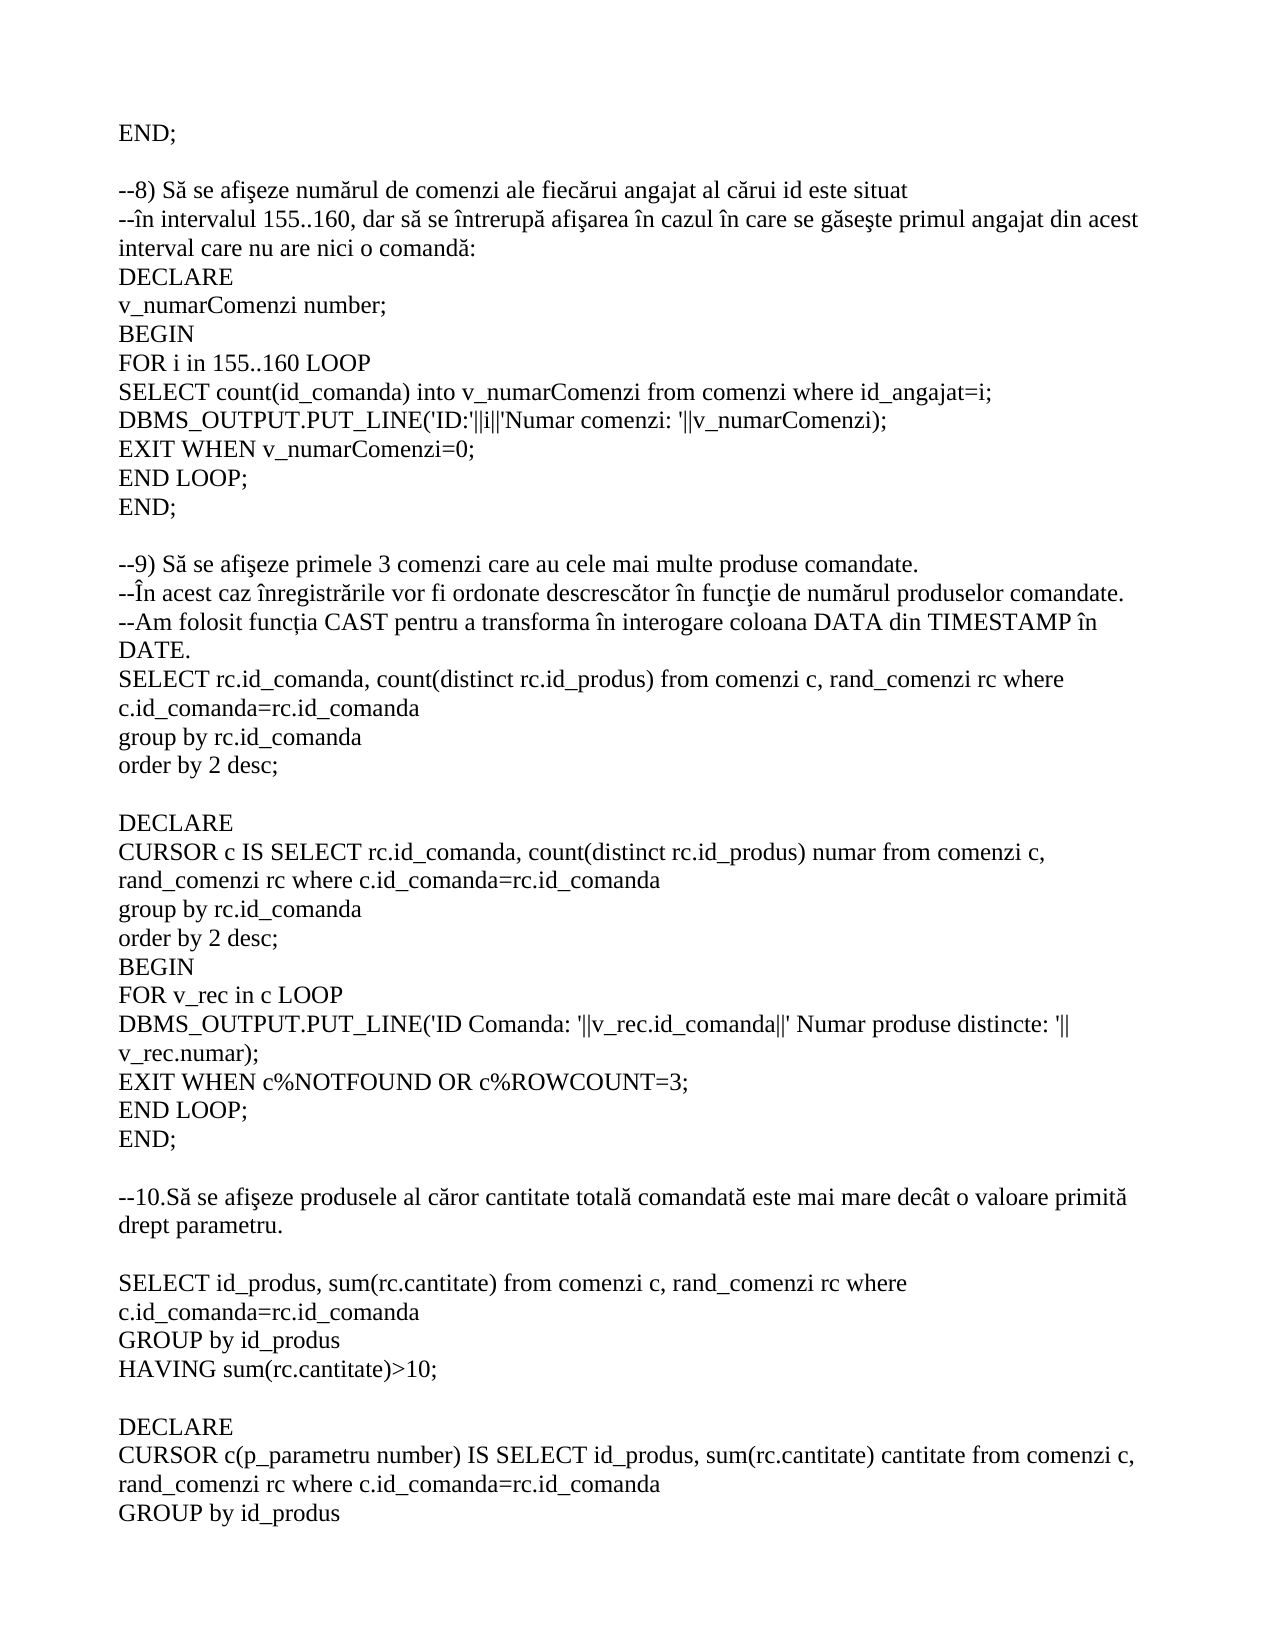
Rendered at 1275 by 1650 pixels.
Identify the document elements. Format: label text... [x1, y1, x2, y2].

text --În acest caz înregistrările vor fi ordonate descrescător în funcţie de numărul produselor comandate. [118, 578, 1157, 607]
text END LOOP; [118, 463, 1157, 492]
text END LOOP; [118, 1096, 1157, 1124]
text SELECT id_produs, sum(rc.cantitate) from comenzi c, rand_comenzi rc where c.id_comanda=rc.id_comanda [118, 1268, 1157, 1326]
text END; [118, 1124, 1157, 1153]
text CURSOR c IS SELECT rc.id_comanda, count(distinct rc.id_produs) numar from comenzi c, rand_comenzi rc where c.id_comanda=rc.id_comanda [118, 837, 1157, 894]
text SELECT count(id_comanda) into v_numarComenzi from comenzi where id_angajat=i; [118, 377, 1157, 406]
text FOR v_rec in c LOOP [118, 981, 1157, 1009]
text END; [118, 492, 1157, 521]
text BEGIN [118, 319, 1157, 348]
text GROUP by id_produs [118, 1498, 1157, 1527]
text --în intervalul 155..160, dar să se întrerupă afişarea în cazul în care se găseşte primul angajat din acest interval care nu are nici o comandă: [118, 204, 1157, 262]
text group by rc.id_comanda [118, 894, 1157, 923]
text --9) Să se afişeze primele 3 comenzi care au cele mai multe produse comandate. [118, 549, 1157, 578]
text DECLARE [118, 262, 1157, 291]
text BEGIN [118, 952, 1157, 981]
text DBMS_OUTPUT.PUT_LINE('ID:'||i||'Numar comenzi: '||v_numarComenzi); [118, 406, 1157, 434]
text FOR i in 155..160 LOOP [118, 348, 1157, 377]
text --Am folosit funcția CAST pentru a transforma în interogare coloana DATA din TIMESTAMP în DATE. [118, 607, 1157, 664]
text DECLARE [118, 808, 1157, 837]
text SELECT rc.id_comanda, count(distinct rc.id_produs) from comenzi c, rand_comenzi rc where c.id_comanda=rc.id_comanda [118, 664, 1157, 722]
text CURSOR c(p_parametru number) IS SELECT id_produs, sum(rc.cantitate) cantitate from comenzi c, rand_comenzi rc where c.id_comanda=rc.id_comanda [118, 1441, 1157, 1498]
text --8) Să se afişeze numărul de comenzi ale fiecărui angajat al cărui id este situat [118, 176, 1157, 204]
text EXIT WHEN c%NOTFOUND OR c%ROWCOUNT=3; [118, 1067, 1157, 1096]
text --10.Să se afişeze produsele al căror cantitate totală comandată este mai mare decât o valoare primită drept parametru. [118, 1182, 1157, 1239]
text GROUP by id_produs [118, 1326, 1157, 1354]
text group by rc.id_comanda [118, 722, 1157, 751]
text DBMS_OUTPUT.PUT_LINE('ID Comanda: '||v_rec.id_comanda||' Numar produse distincte: '||v_rec.numar); [118, 1009, 1157, 1067]
text HAVING sum(rc.cantitate)>10; [118, 1354, 1157, 1383]
text END; [118, 118, 1157, 147]
text EXIT WHEN v_numarComenzi=0; [118, 434, 1157, 463]
text v_numarComenzi number; [118, 291, 1157, 319]
text DECLARE [118, 1412, 1157, 1441]
text order by 2 desc; [118, 923, 1157, 952]
text order by 2 desc; [118, 751, 1157, 779]
